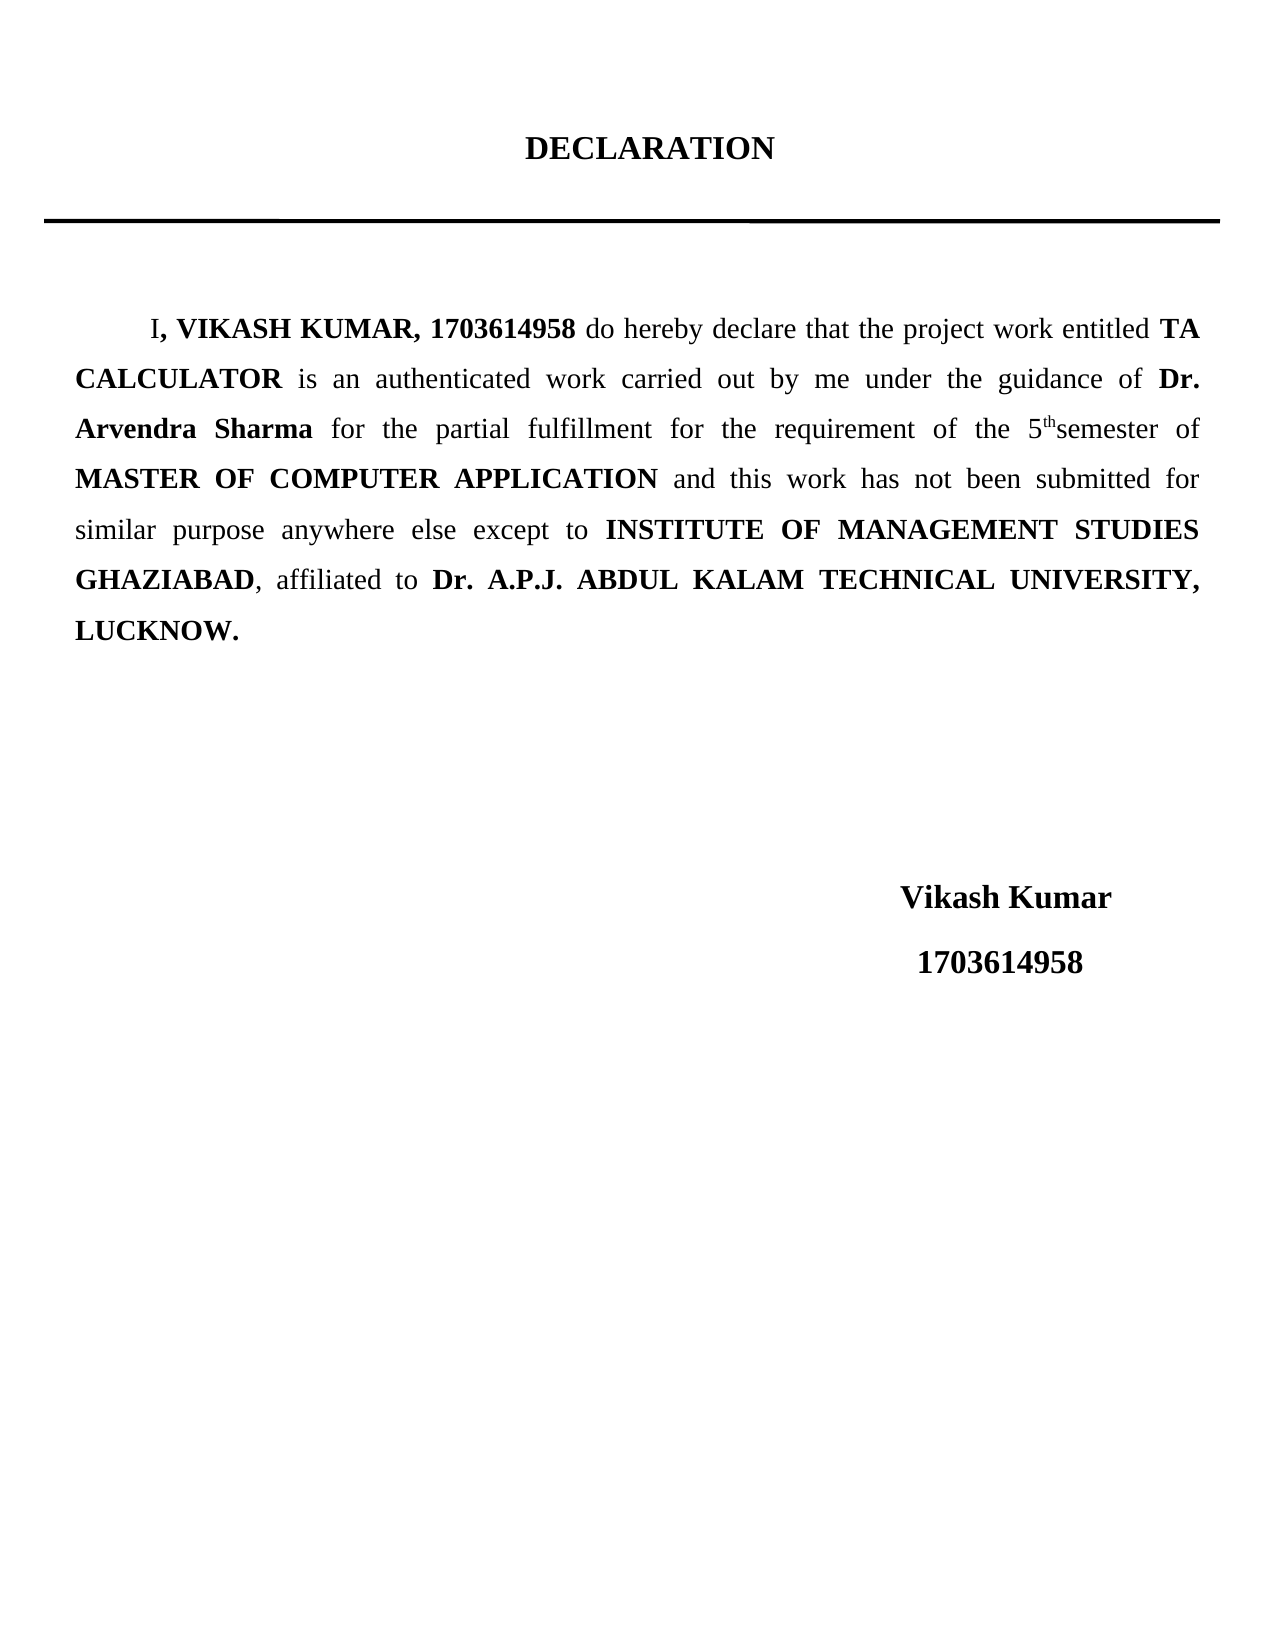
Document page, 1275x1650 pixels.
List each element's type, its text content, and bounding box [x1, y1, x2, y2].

text DECLARATION [75, 128, 1200, 166]
text 1703614958 [75, 942, 1200, 980]
text Vikash Kumar [75, 877, 1200, 915]
text I, VIKASH KUMAR, 1703614958 do hereby declare that the project work entitled TA CALCULATOR is an authenticated work carried out by me under the guidance of Dr. Arvendra Sharma for the partial fulfillment for the requirement of the 5thsemester of MASTER of Computer APPLICATION and this work has not been submitted for similar purpose anywhere else except to INSTITUTE OF MANAGEMENT STUDIES GHAZIABAD, affiliated to Dr. A.P.J. ABDUL KALAM technical university, LUCKNOW. [75, 311, 1200, 646]
